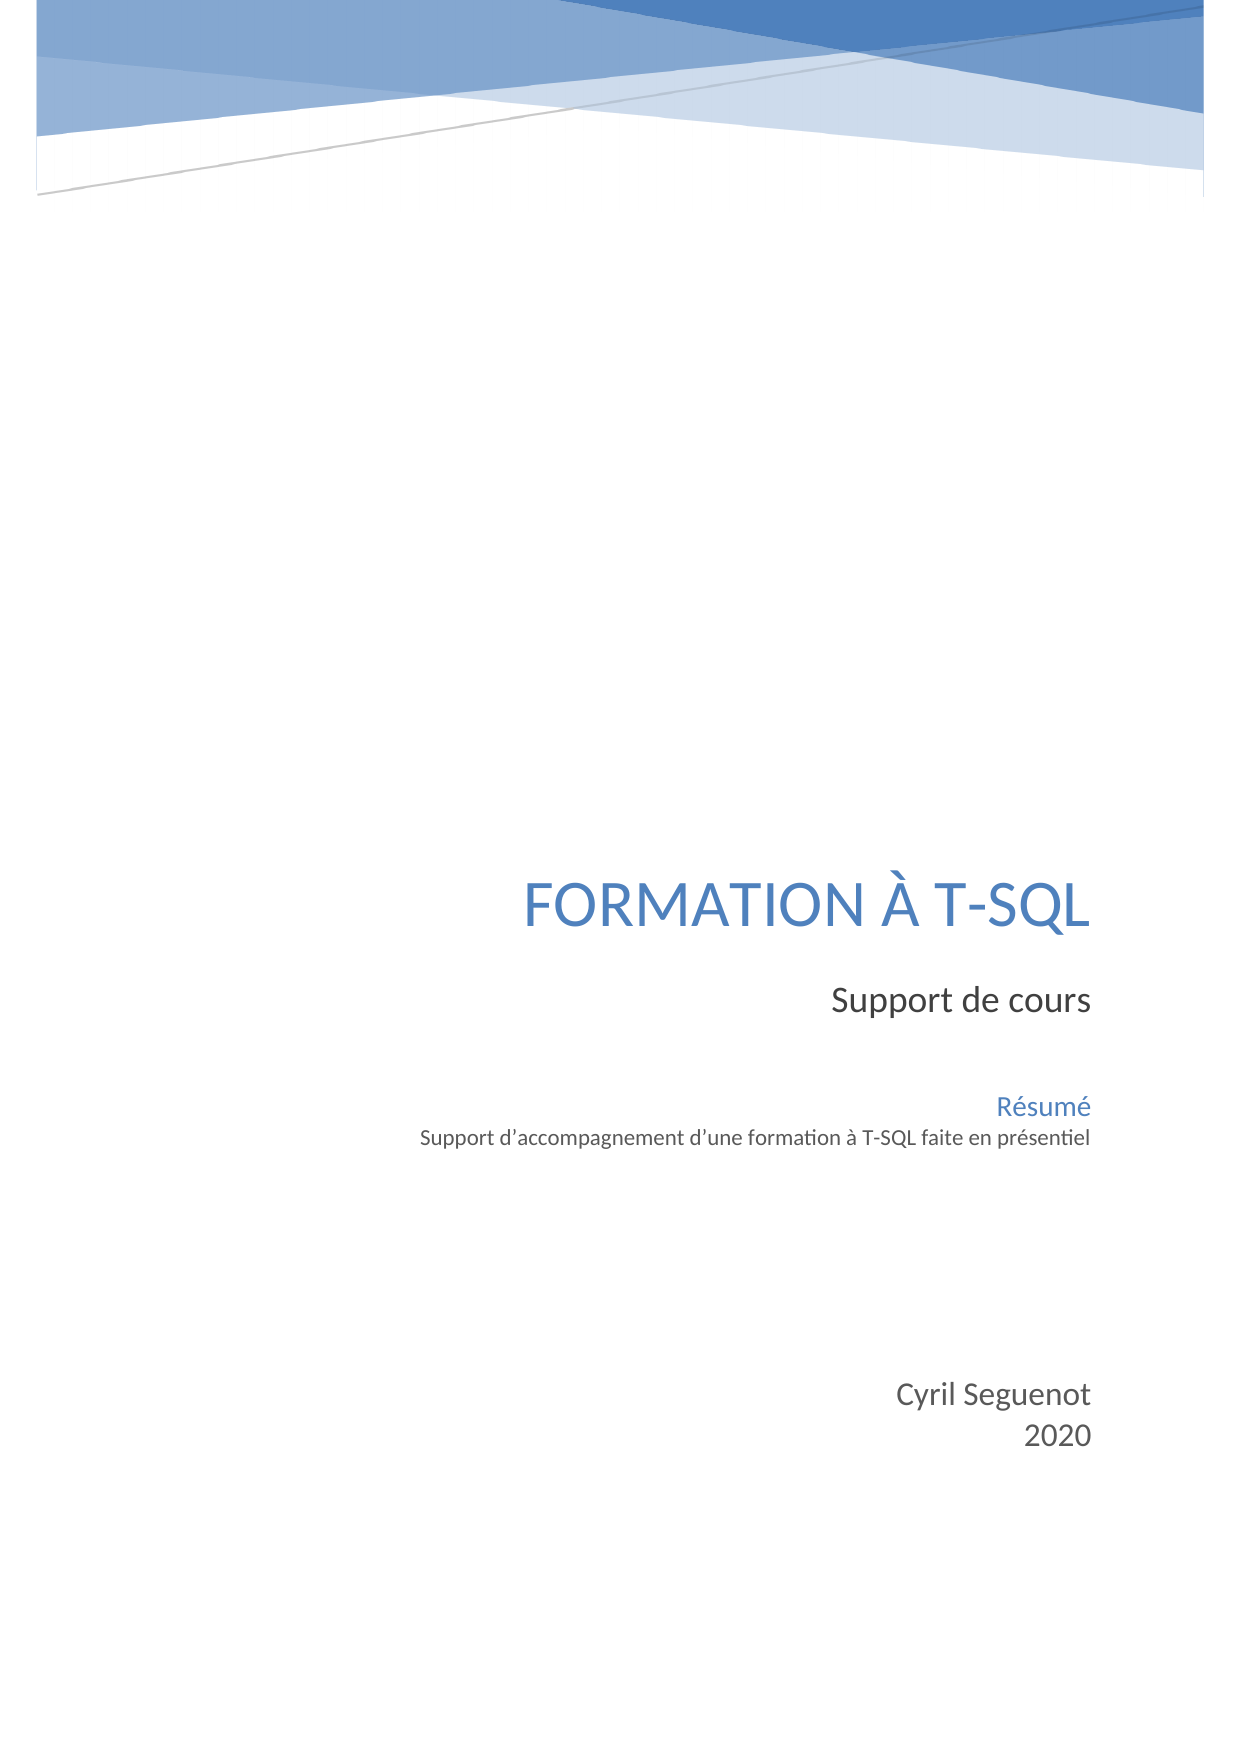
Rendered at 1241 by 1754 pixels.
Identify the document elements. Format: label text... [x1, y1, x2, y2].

text Cyril Seguenot [299, 1373, 1091, 1414]
text Support d’accompagnement d’une formation à T-SQL faite en présentiel [299, 1123, 1091, 1151]
text Résumé [299, 1088, 1091, 1123]
text 2018 [299, 1414, 1091, 1454]
text Formation à T-SQL [299, 861, 1091, 943]
text Support de cours [299, 976, 1091, 1022]
